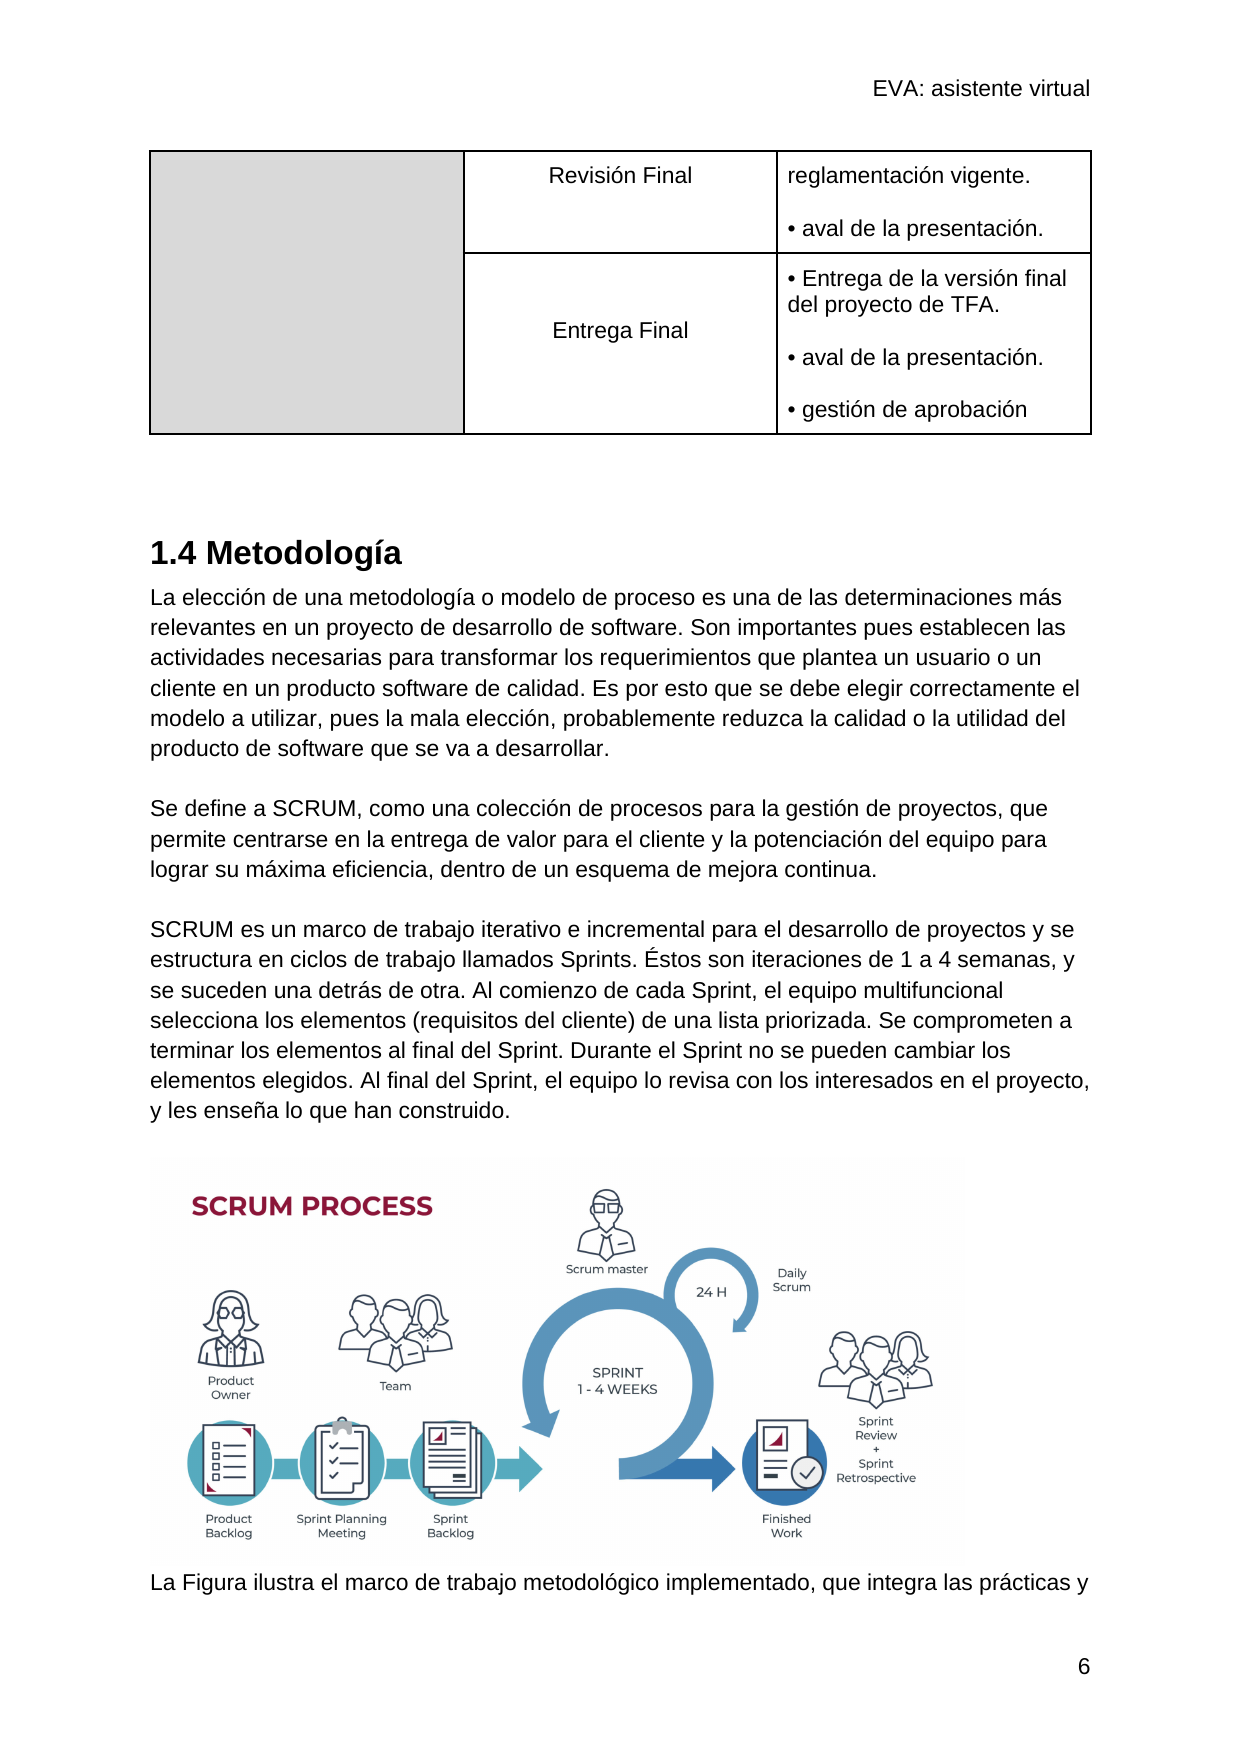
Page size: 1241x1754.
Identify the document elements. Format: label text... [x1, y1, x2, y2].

text SCRUM es un marco de trabajo iterativo e incremental para el desarrollo de proyectos y se estructura en ciclos de trabajo llamados Sprints. Éstos son iteraciones de 1 a 4 semanas, y se suceden una detrás de otra. Al comienzo de cada Sprint, el equipo multifuncional selecciona los elementos (requisitos del cliente) de una lista priorizada. Se comprometen a terminar los elementos al final del Sprint. Durante el Sprint no se pueden cambiar los elementos elegidos. Al final del Sprint, el equipo lo revisa con los interesados en el proyecto, y les enseña lo que han construido. [150, 916, 1090, 1124]
table_cell Revisión Final [465, 152, 776, 252]
text La Figura ilustra el marco de trabajo metodológico implementado, que integra las prácticas y [150, 1569, 1090, 1595]
table_cell reglamentación vigente. • aval de la presentación. [778, 152, 1090, 252]
subtitle 1.4 Metodología [150, 533, 1090, 571]
picture [150, 1157, 965, 1566]
text La elección de una metodología o modelo de proceso es una de las determinaciones más relevantes en un proyecto de desarrollo de software. Son importantes pues establecen las actividades necesarias para transformar los requerimientos que plantea un usuario o un cliente en un producto software de calidad. Es por esto que se debe elegir correctamente el modelo a utilizar, pues la mala elección, probablemente reduzca la calidad o la utilidad del producto de software que se va a desarrollar. [150, 584, 1090, 761]
text Se define a SCRUM, como una colección de procesos para la gestión de proyectos, que permite centrarse en la entrega de valor para el cliente y la potenciación del equipo para lograr su máxima eficiencia, dentro de un esquema de mejora continua. [150, 795, 1090, 882]
table_cell Entrega Final [465, 254, 776, 433]
table_cell • Entrega de la versión final del proyecto de TFA. • aval de la presentación. • gestión de aprobación [778, 254, 1090, 433]
table_cell [151, 152, 463, 433]
